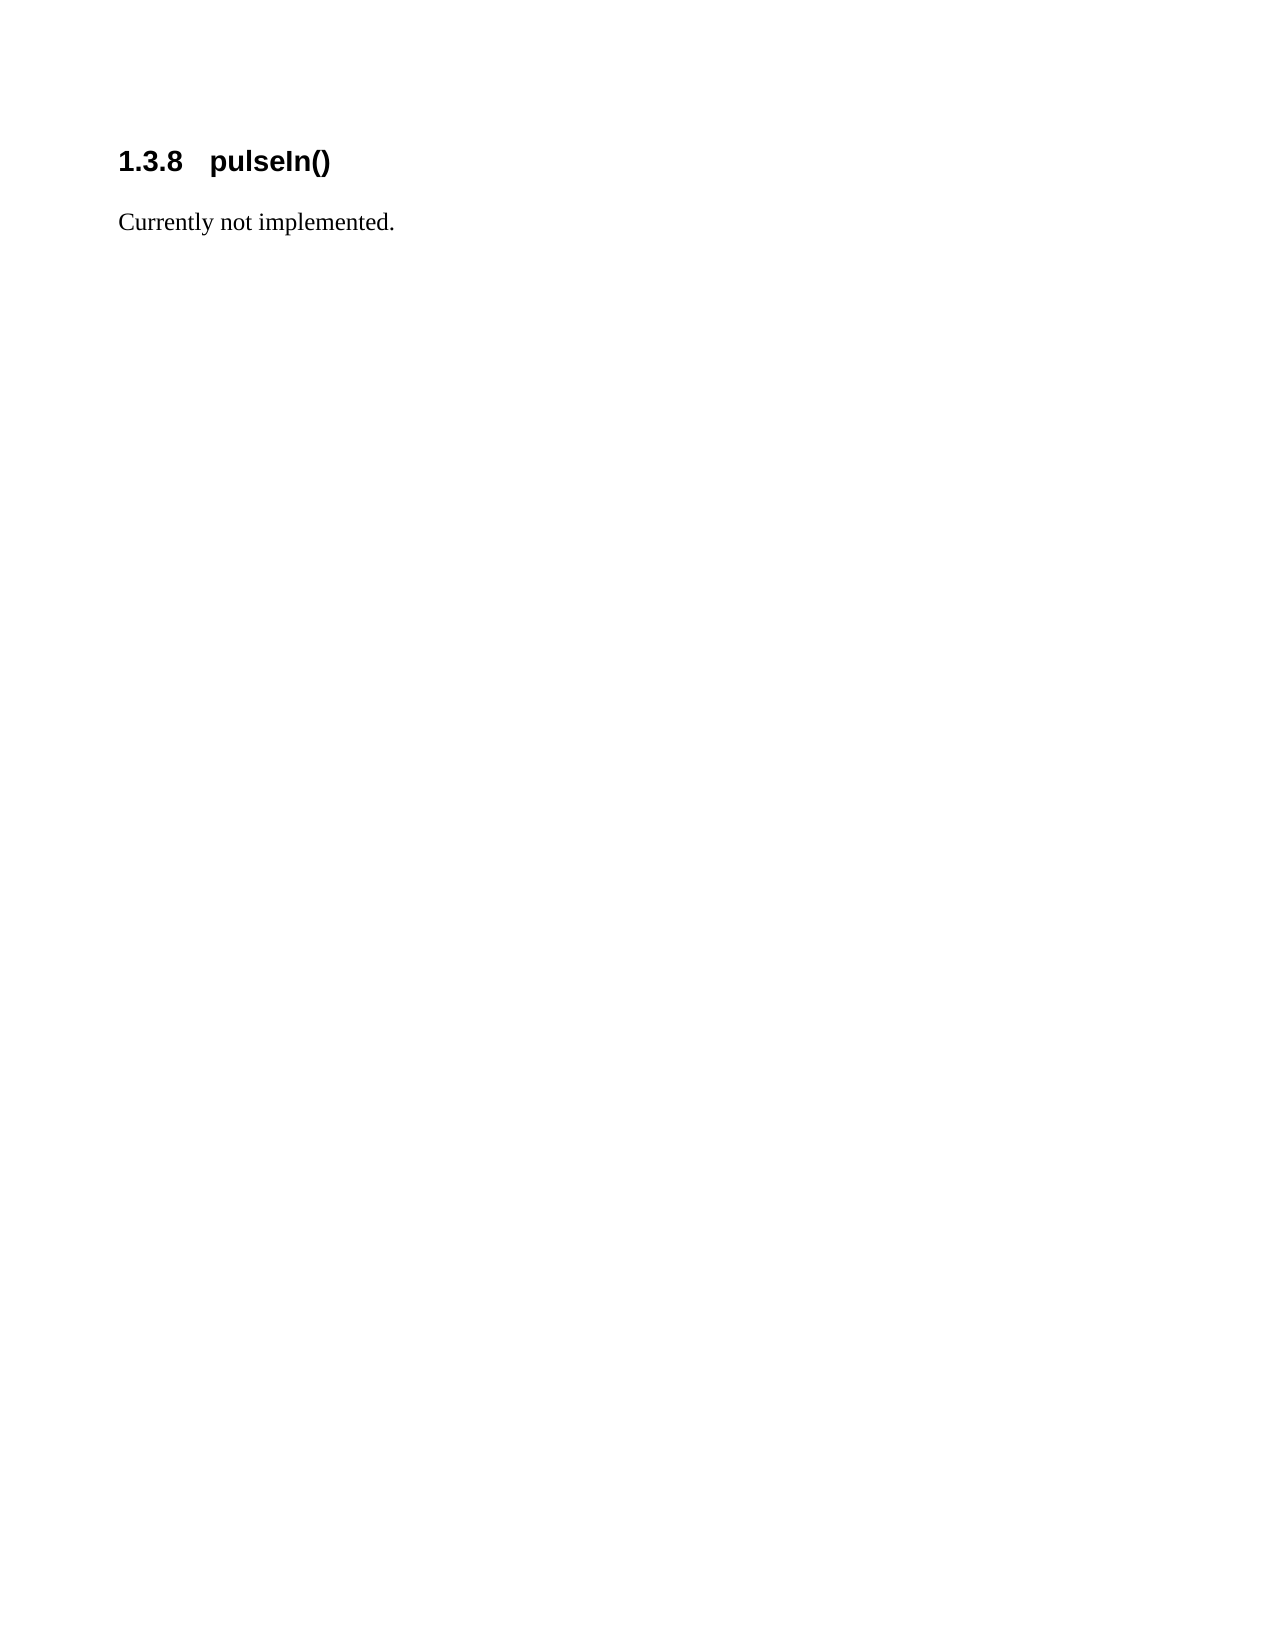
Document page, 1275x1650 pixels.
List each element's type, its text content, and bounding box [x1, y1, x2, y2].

text Currently not implemented. [118, 207, 1157, 236]
subtitle pulseIn() [118, 144, 1157, 177]
